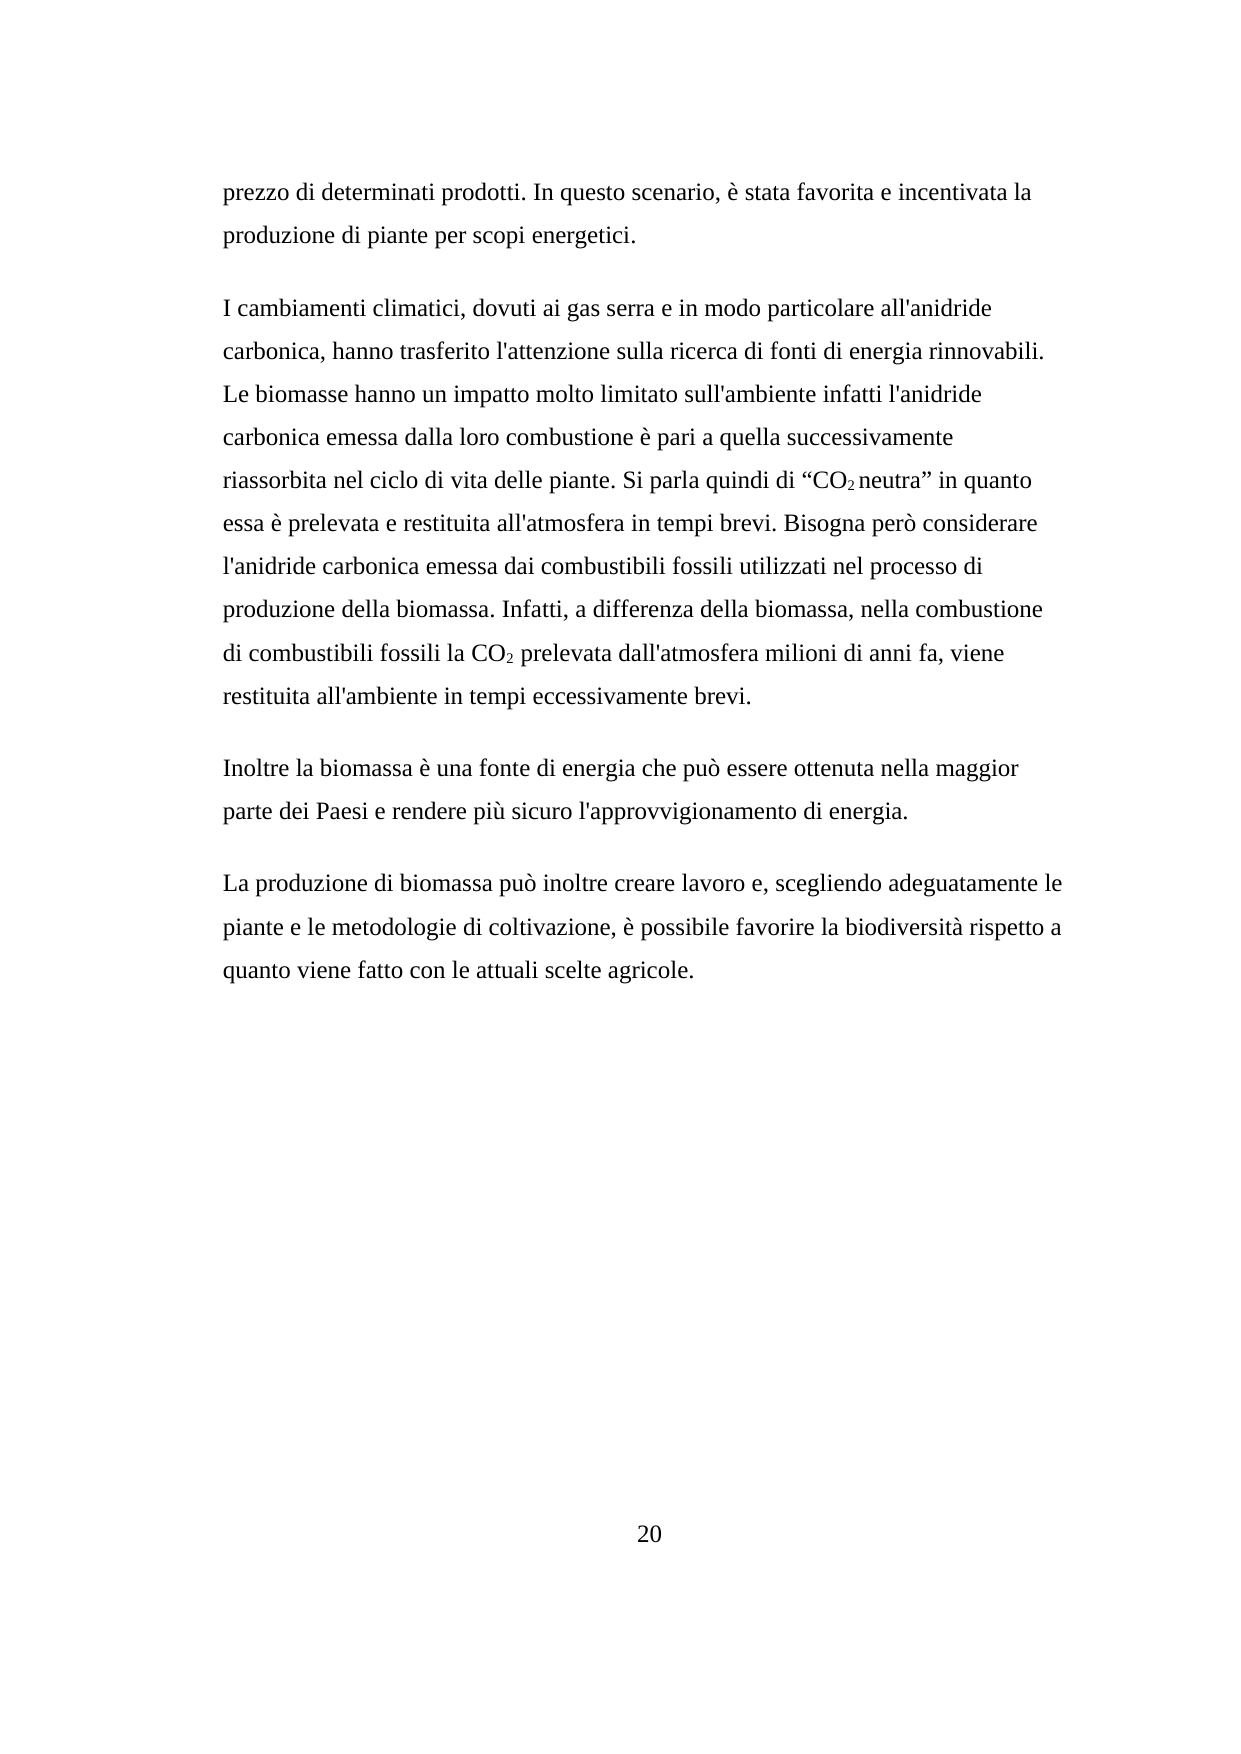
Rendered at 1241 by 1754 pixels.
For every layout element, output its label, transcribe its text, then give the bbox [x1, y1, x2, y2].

list Inoltre la biomassa è una fonte di energia che può essere ottenuta nella maggior parte dei Paesi e rendere più sicuro l'approvvigionamento di energia. [185, 753, 1063, 825]
list La produzione di biomassa può inoltre creare lavoro e, scegliendo adeguatamente le piante e le metodologie di coltivazione, è possibile favorire la biodiversità rispetto a quanto viene fatto con le attuali scelte agricole. [185, 868, 1063, 983]
list I cambiamenti climatici, dovuti ai gas serra e in modo particolare all'anidride carbonica, hanno trasferito l'attenzione sulla ricerca di fonti di energia rinnovabili. Le biomasse hanno un impatto molto limitato sull'ambiente infatti l'anidride carbonica emessa dalla loro combustione è pari a quella successivamente riassorbita nel ciclo di vita delle piante. Si parla quindi di “CO2 neutra” in quanto essa è prelevata e restituita all'atmosfera in tempi brevi. Bisogna però considerare l'anidride carbonica emessa dai combustibili fossili utilizzati nel processo di produzione della biomassa. Infatti, a differenza della biomassa, nella combustione di combustibili fossili la CO2 prelevata dall'atmosfera milioni di anni fa, viene restituita all'ambiente in tempi eccessivamente brevi. [185, 293, 1063, 709]
list prezzo di determinati prodotti. In questo scenario, è stata favorita e incentivata la produzione di piante per scopi energetici. [185, 177, 1063, 249]
